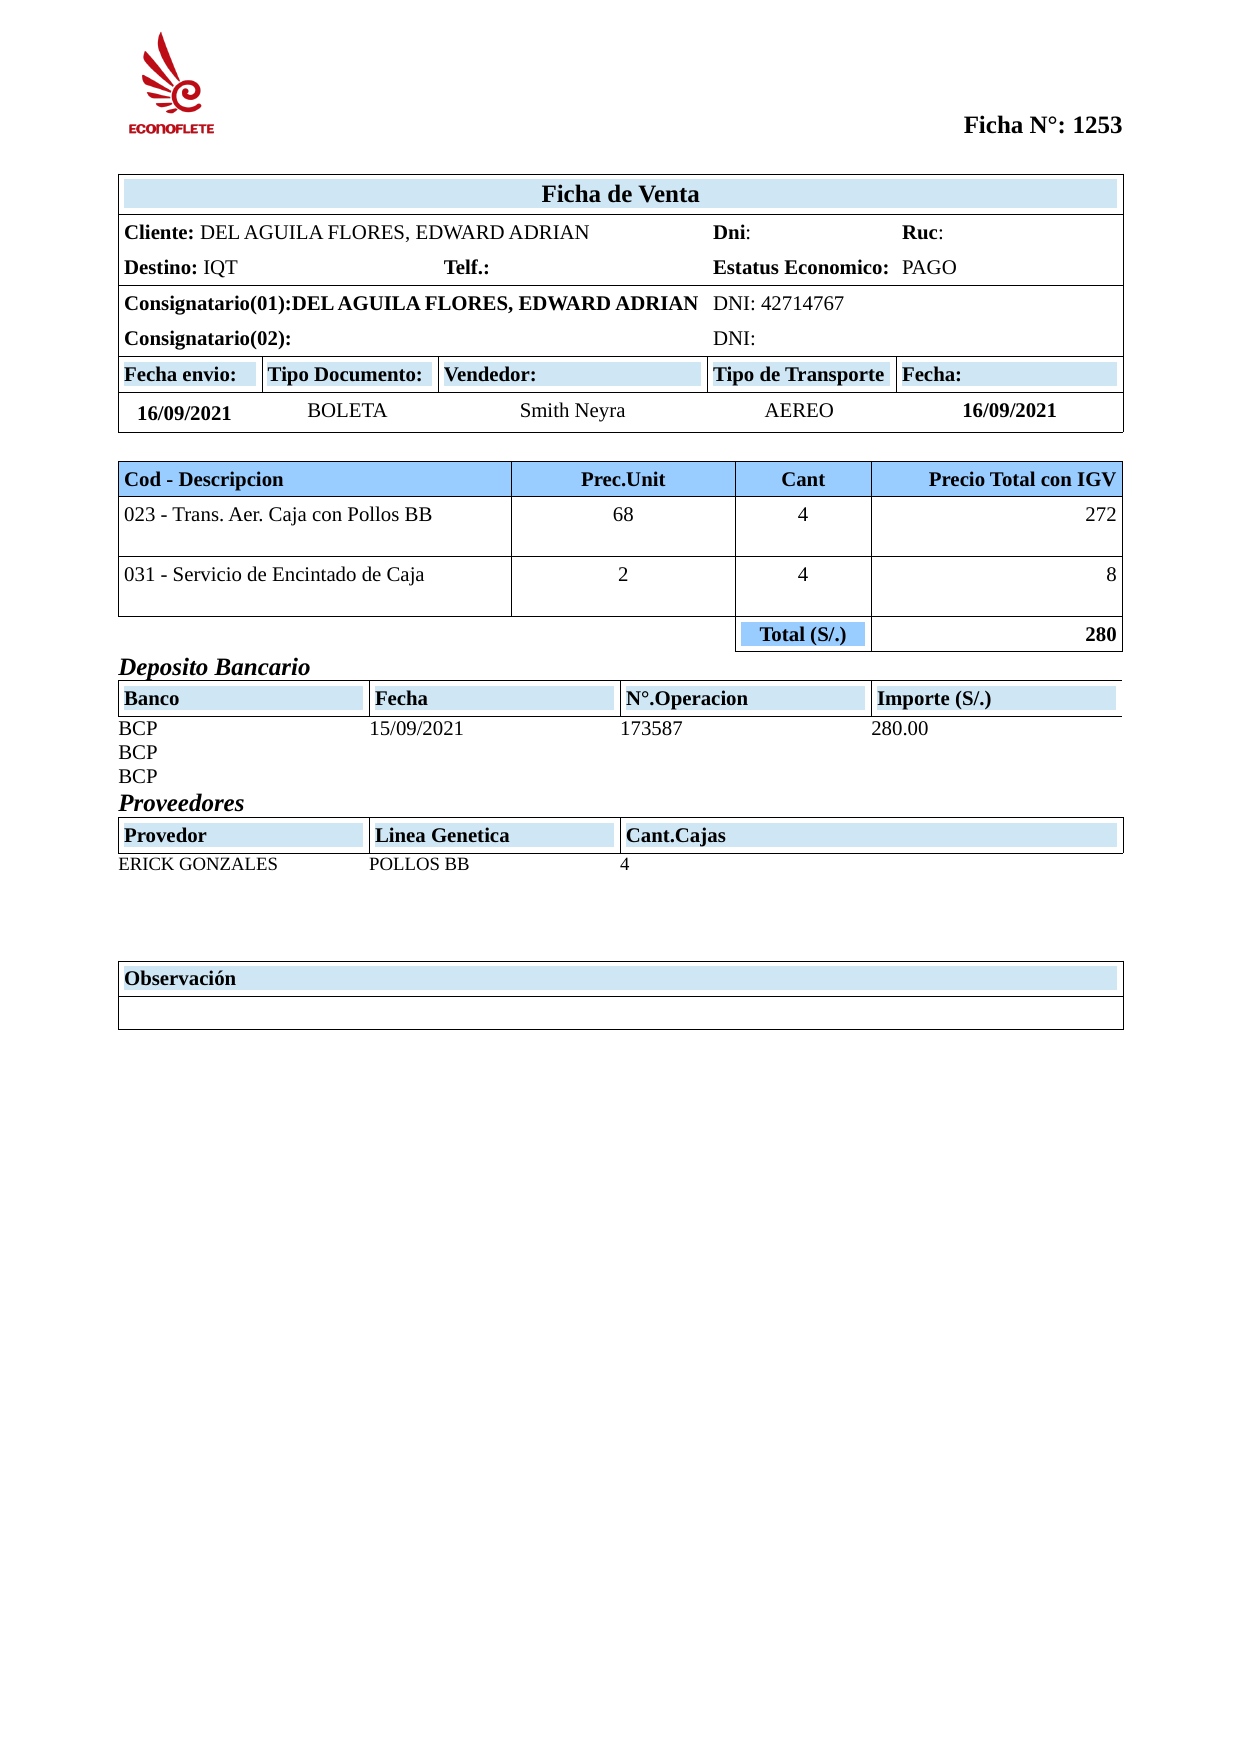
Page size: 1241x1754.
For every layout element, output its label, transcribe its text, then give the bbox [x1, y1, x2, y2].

table_cell Total (S/.) [736, 617, 871, 651]
table_cell Fecha: [897, 357, 1123, 392]
table_cell BOLETA [262, 393, 438, 432]
table_cell [369, 918, 620, 939]
text Deposito Bancario [118, 652, 1122, 680]
table_cell 16/09/2021 [896, 393, 1123, 432]
table_cell 4 [736, 497, 871, 556]
table_cell Tipo Documento: [263, 357, 438, 392]
table_header Observación [119, 962, 1123, 996]
table_cell [620, 874, 1123, 896]
table_header Cant [736, 462, 871, 496]
table_cell 15/09/2021 [369, 717, 620, 740]
table_header Cant.Cajas [621, 818, 1123, 853]
table_cell Consignatario(02): [119, 321, 707, 356]
table_cell 272 [872, 497, 1122, 556]
table_header N°.Operacion [621, 681, 871, 716]
table_cell Dni: [707, 215, 896, 249]
table_cell [119, 997, 1123, 1029]
table_cell [511, 617, 735, 651]
table_header Precio Total con IGV [872, 462, 1122, 496]
table_cell [369, 939, 620, 961]
text Proveedores [118, 788, 1122, 817]
table_cell Tipo de Transporte [708, 357, 896, 392]
table_cell Consignatario(01):DEL AGUILA FLORES, EDWARD ADRIAN [119, 286, 707, 321]
table_cell DNI: 42714767 [707, 286, 1123, 321]
table_cell [620, 939, 1123, 961]
table_cell ERICK GONZALES [118, 854, 369, 874]
table_cell [620, 896, 1123, 917]
table_cell 4 [620, 854, 1123, 874]
picture [118, 31, 225, 134]
table_cell [369, 896, 620, 917]
table_cell 173587 [620, 717, 871, 740]
table_cell 68 [512, 497, 735, 556]
table_cell [871, 764, 1122, 788]
table_cell [620, 740, 871, 764]
table_cell BCP [118, 717, 369, 740]
table_cell Smith Neyra [438, 393, 707, 432]
table_header Cod - Descripcion [119, 462, 511, 496]
table_cell Telf.: [438, 249, 707, 285]
table_cell [118, 617, 511, 651]
table_cell [620, 918, 1123, 939]
table_cell Cliente: DEL AGUILA FLORES, EDWARD ADRIAN [119, 215, 707, 249]
table_cell POLLOS BB [369, 854, 620, 874]
table_cell [118, 896, 369, 917]
table_header Banco [119, 681, 369, 716]
table_cell AEREO [707, 393, 896, 432]
table_cell [118, 918, 369, 939]
table_cell DNI: [707, 321, 1123, 356]
table_cell BCP [118, 740, 369, 764]
table_cell Destino: IQT [119, 249, 438, 285]
table_cell 2 [512, 557, 735, 616]
table_header Importe (S/.) [872, 681, 1122, 716]
table_cell 4 [736, 557, 871, 616]
table_header Linea Genetica [370, 818, 620, 853]
table_header Fecha [370, 681, 620, 716]
table_cell 023 - Trans. Aer. Caja con Pollos BB [119, 497, 511, 556]
table_cell [620, 764, 871, 788]
table_cell [369, 874, 620, 896]
table_cell [369, 764, 620, 788]
table_cell BCP [118, 764, 369, 788]
table_cell Vendedor: [439, 357, 707, 392]
table_cell Estatus Economico: [707, 249, 896, 285]
table_cell PAGO [896, 249, 1123, 285]
table_cell 280.00 [871, 717, 1122, 740]
table_header Prec.Unit [512, 462, 735, 496]
table_cell [118, 939, 369, 961]
table_cell [871, 740, 1122, 764]
table_cell Fecha envio: [119, 357, 262, 392]
table_header Ficha de Venta [119, 175, 1123, 214]
table_cell [369, 740, 620, 764]
table_cell 16/09/2021 [119, 393, 262, 432]
table_header Provedor [119, 818, 369, 853]
table_cell 8 [872, 557, 1122, 616]
table_cell Ruc: [896, 215, 1123, 249]
table_cell 280 [872, 617, 1122, 651]
table_cell 031 - Servicio de Encintado de Caja [119, 557, 511, 616]
table_cell [118, 874, 369, 896]
